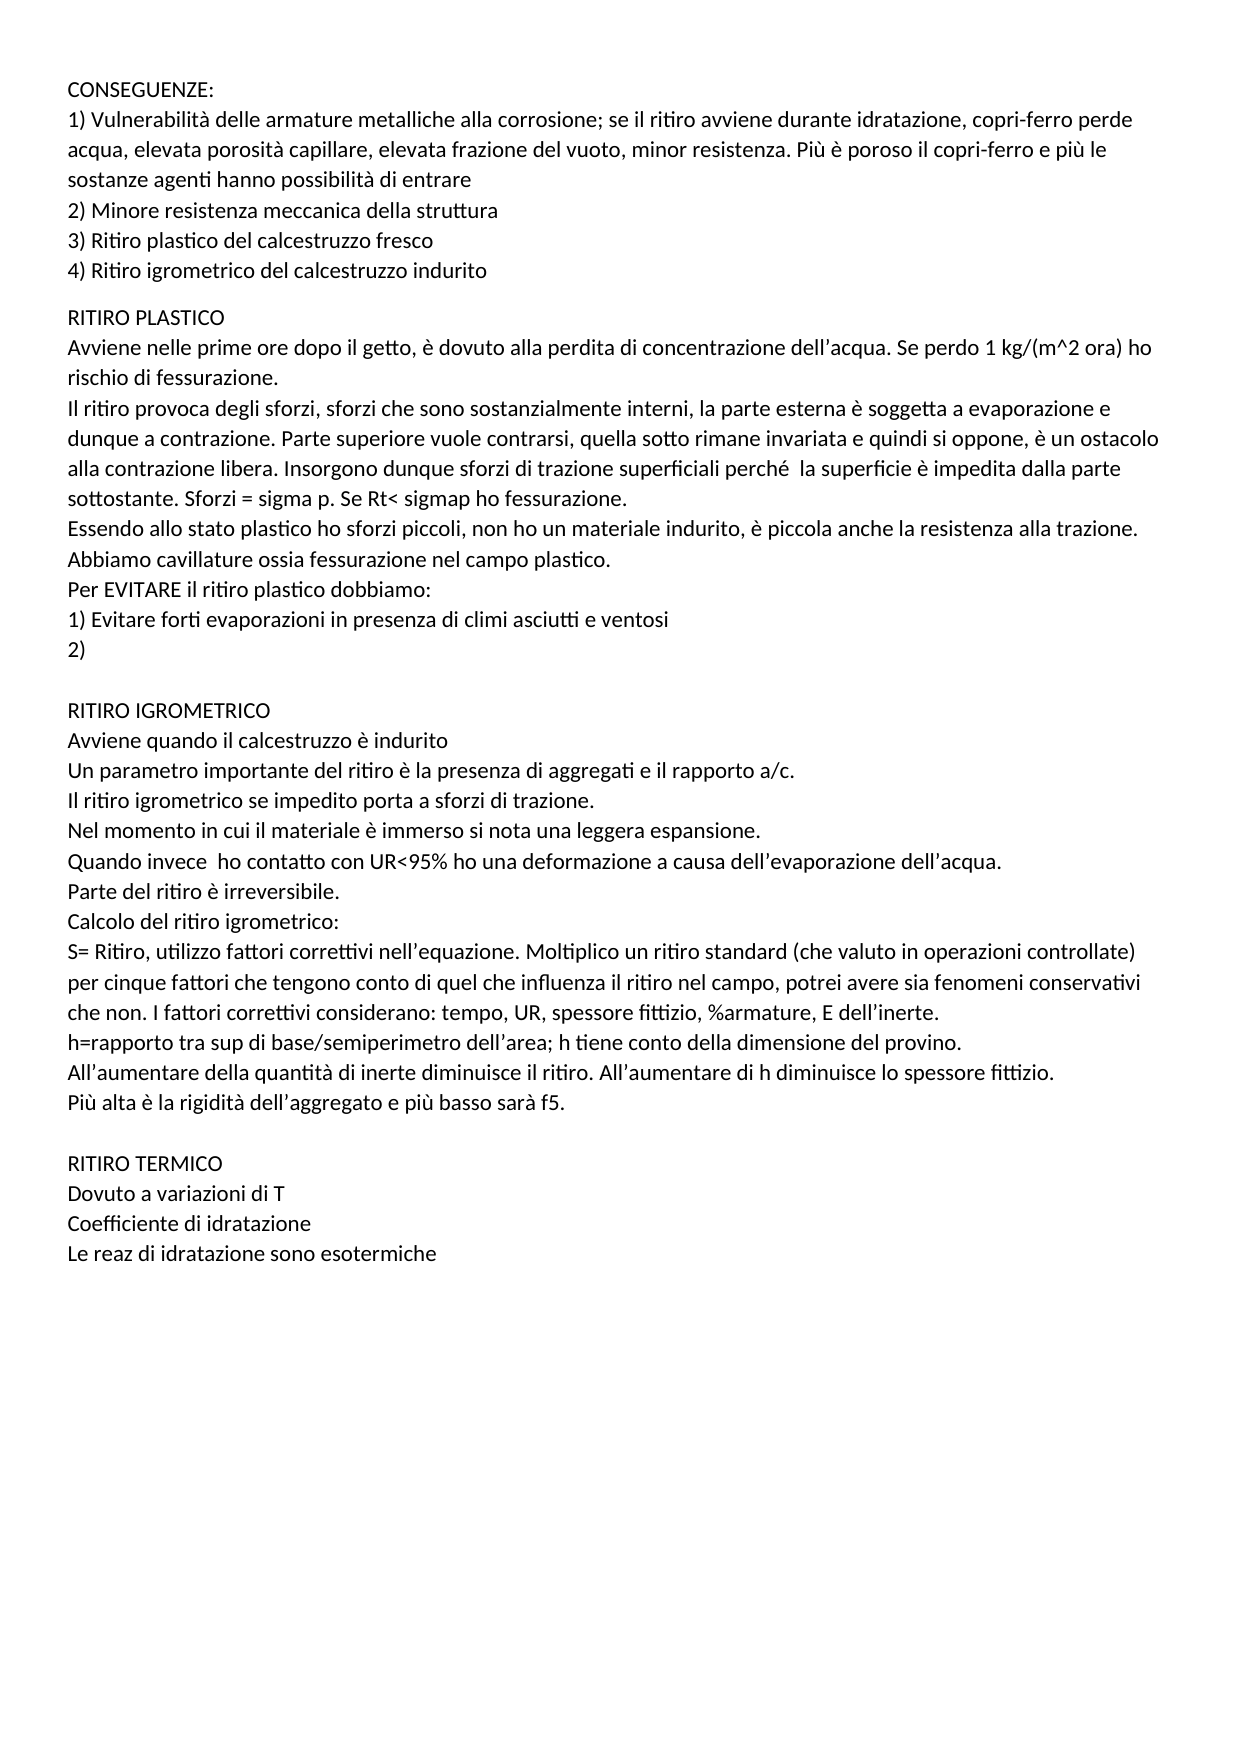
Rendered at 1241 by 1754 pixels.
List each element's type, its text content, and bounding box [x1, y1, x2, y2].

text CONSEGUENZE: 1) Vulnerabilità delle armature metalliche alla corrosione; se il ritiro avviene durante idratazione, copri-ferro perde acqua, elevata porosità capillare, elevata frazione del vuoto, minor resistenza. Più è poroso il copri-ferro e più le sostanze agenti hanno possibilità di entrare 2) Minore resistenza meccanica della struttura 3) Ritiro plastico del calcestruzzo fresco 4) Ritiro igrometrico del calcestruzzo indurito [67, 75, 1165, 284]
text RITIRO PLASTICO Avviene nelle prime ore dopo il getto, è dovuto alla perdita di concentrazione dell’acqua. Se perdo 1 kg/(m^2 ora) ho rischio di fessurazione. Il ritiro provoca degli sforzi, sforzi che sono sostanzialmente interni, la parte esterna è soggetta a evaporazione e dunque a contrazione. Parte superiore vuole contrarsi, quella sotto rimane invariata e quindi si oppone, è un ostacolo alla contrazione libera. Insorgono dunque sforzi di trazione superficiali perché la superficie è impedita dalla parte sottostante. Sforzi = sigma p. Se Rt< sigmap ho fessurazione. Essendo allo stato plastico ho sforzi piccoli, non ho un materiale indurito, è piccola anche la resistenza alla trazione. Abbiamo cavillature ossia fessurazione nel campo plastico. Per EVITARE il ritiro plastico dobbiamo: 1) Evitare forti evaporazioni in presenza di climi asciutti e ventosi 2) RITIRO IGROMETRICO Avviene quando il calcestruzzo è indurito Un parametro importante del ritiro è la presenza di aggregati e il rapporto a/c. Il ritiro igrometrico se impedito porta a sforzi di trazione. Nel momento in cui il materiale è immerso si nota una leggera espansione. Quando invece ho contatto con UR<95% ho una deformazione a causa dell’evaporazione dell’acqua. Parte del ritiro è irreversibile. Calcolo del ritiro igrometrico: S= Ritiro, utilizzo fattori correttivi nell’equazione. Moltiplico un ritiro standard (che valuto in operazioni controllate) per cinque fattori che tengono conto di quel che influenza il ritiro nel campo, potrei avere sia fenomeni conservativi che non. I fattori correttivi considerano: tempo, UR, spessore fittizio, %armature, E dell’inerte. h=rapporto tra sup di base/semiperimetro dell’area; h tiene conto della dimensione del provino. All’aumentare della quantità di inerte diminuisce il ritiro. All’aumentare di h diminuisce lo spessore fittizio. Più alta è la rigidità dell’aggregato e più basso sarà f5. RITIRO TERMICO Dovuto a variazioni di T Coefficiente di idratazione Le reaz di idratazione sono esotermiche [67, 303, 1165, 1268]
